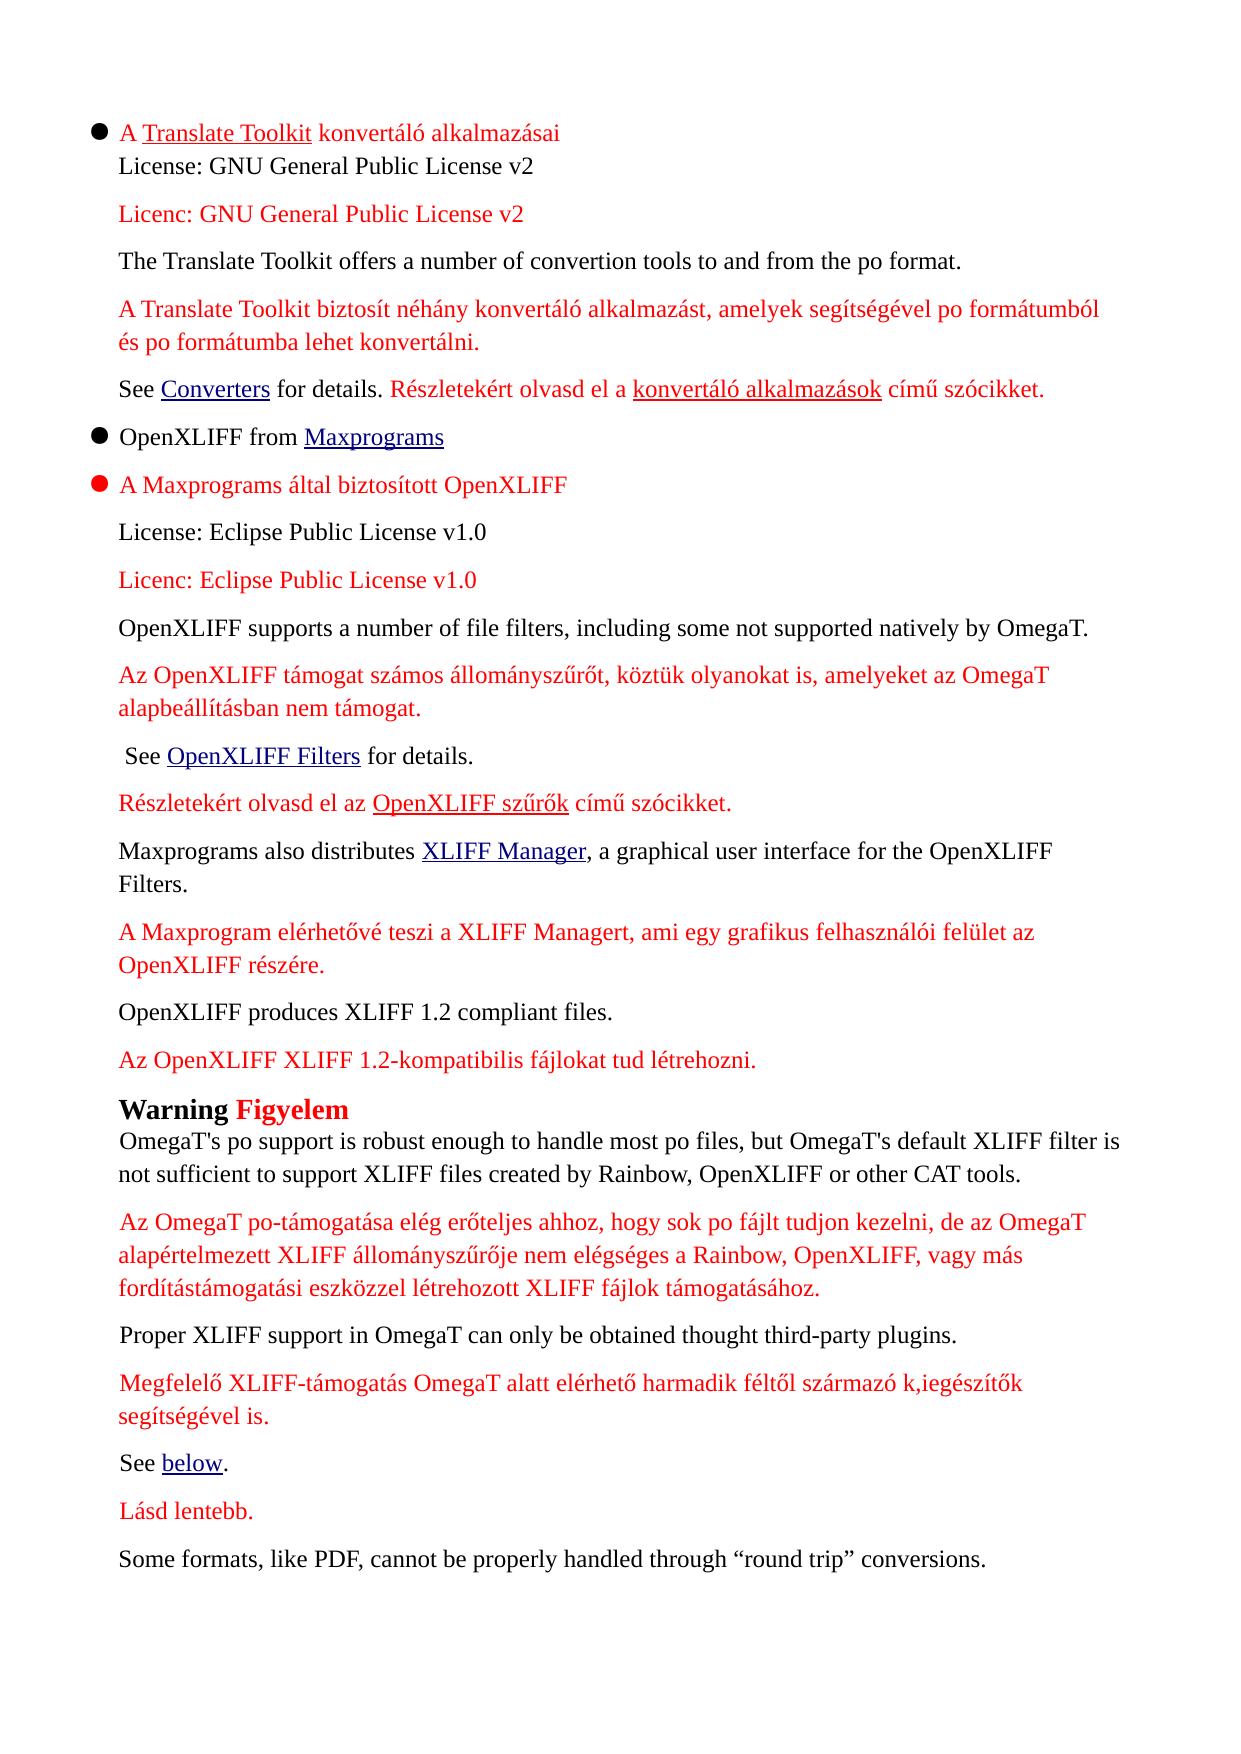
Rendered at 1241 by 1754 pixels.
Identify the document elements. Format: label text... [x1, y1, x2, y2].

list A Translate Toolkit konvertáló alkalmazásai License: GNU General Public License v2 [118, 118, 1122, 180]
list Az OpenXLIFF támogat számos állományszűrőt, köztük olyanokat is, amelyeket az OmegaT alapbeállításban nem támogat. [118, 660, 1122, 722]
list OpenXLIFF supports a number of file filters, including some not supported natively by OmegaT. [118, 613, 1122, 641]
list See Converters for details. Részletekért olvasd el a konvertáló alkalmazások című szócikket. [118, 374, 1122, 403]
list Licenc: Eclipse Public License v1.0 [118, 565, 1122, 594]
text Proper XLIFF support in OmegaT can only be obtained thought third-party plugins. [118, 1320, 1122, 1349]
list OpenXLIFF from Maxprograms [118, 422, 1122, 451]
list Maxprograms also distributes XLIFF Manager, a graphical user interface for the OpenXLIFF Filters. [118, 836, 1122, 898]
subtitle Warning Figyelem [118, 1092, 1122, 1126]
text OmegaT's po support is robust enough to handle most po files, but OmegaT's default XLIFF filter is not sufficient to support XLIFF files created by Rainbow, OpenXLIFF or other CAT tools. [118, 1126, 1122, 1188]
list A Maxprograms által biztosított OpenXLIFF [118, 470, 1122, 498]
list OpenXLIFF produces XLIFF 1.2 compliant files. [118, 997, 1122, 1026]
list Az OpenXLIFF XLIFF 1.2-kompatibilis fájlokat tud létrehozni. [118, 1045, 1122, 1074]
text See below. [118, 1448, 1122, 1477]
list Részletekért olvasd el az OpenXLIFF szűrők című szócikket. [118, 788, 1122, 817]
text Az OmegaT po-támogatása elég erőteljes ahhoz, hogy sok po fájlt tudjon kezelni, de az OmegaT alapértelmezett XLIFF állományszűrője nem elégséges a Rainbow, OpenXLIFF, vagy más fordítástámogatási eszközzel létrehozott XLIFF fájlok támogatásához. [118, 1207, 1122, 1301]
list See OpenXLIFF Filters for details. [118, 741, 1122, 769]
list A Translate Toolkit biztosít néhány konvertáló alkalmazást, amelyek segítségével po formátumból és po formátumba lehet konvertálni. [118, 294, 1122, 356]
text Lásd lentebb. [118, 1496, 1122, 1525]
text Some formats, like PDF, cannot be properly handled through “round trip” conversions. [118, 1544, 1122, 1572]
text Megfelelő XLIFF-támogatás OmegaT alatt elérhető harmadik féltől származó k,iegészítők segítségével is. [118, 1368, 1122, 1430]
list The Translate Toolkit offers a number of convertion tools to and from the po format. [118, 246, 1122, 275]
list A Maxprogram elérhetővé teszi a XLIFF Managert, ami egy grafikus felhasználói felület az OpenXLIFF részére. [118, 917, 1122, 978]
list License: Eclipse Public License v1.0 [118, 517, 1122, 546]
list Licenc: GNU General Public License v2 [118, 199, 1122, 227]
